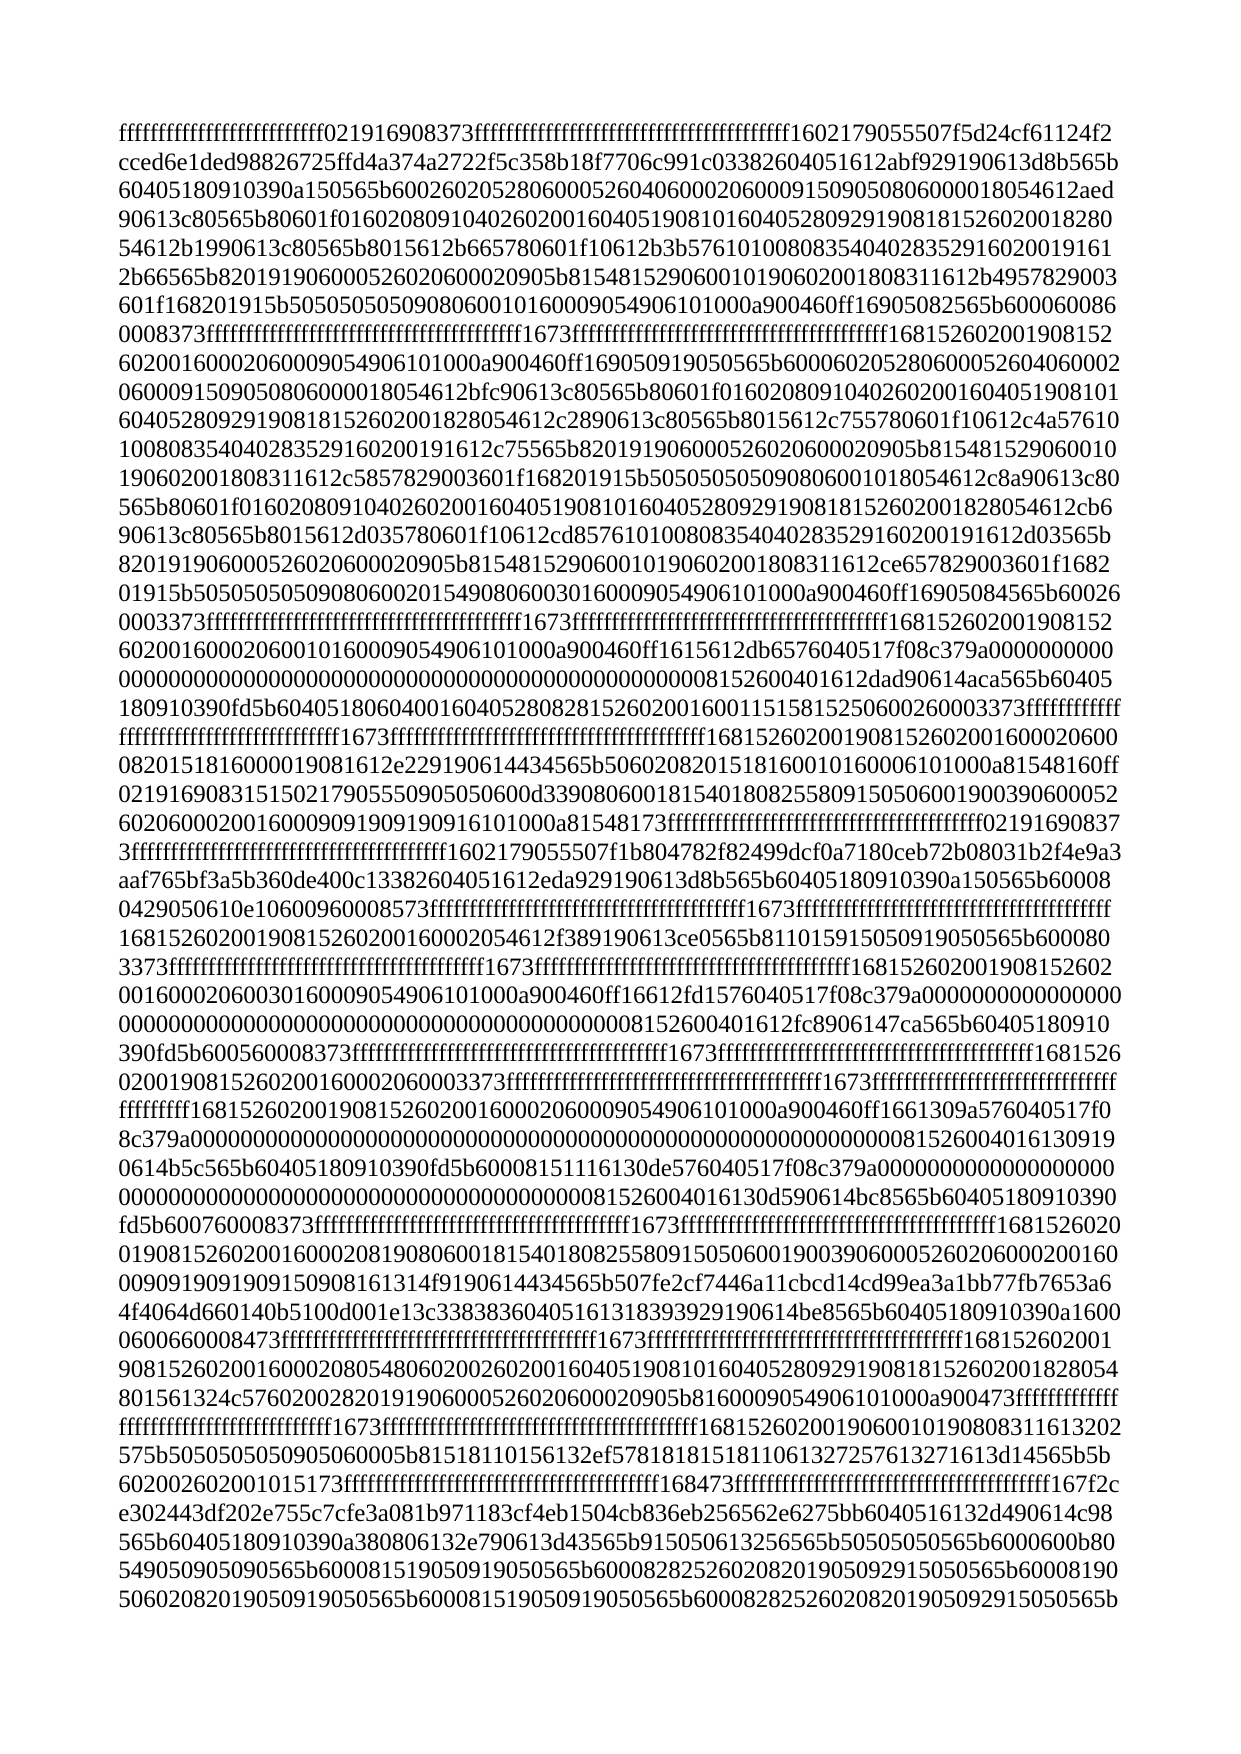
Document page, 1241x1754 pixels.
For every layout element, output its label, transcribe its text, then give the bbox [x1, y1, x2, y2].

text ffffffffffffffffffffffffff021916908373ffffffffffffffffffffffffffffffffffffffff1602179055507f5d24cf61124f2cced6e1ded98826725ffd4a374a2722f5c358b18f7706c991c03382604051612abf929190613d8b565b60405180910390a150565b6002602052806000526040600020600091509050806000018054612aed90613c80565b80601f0160208091040260200160405190810160405280929190818152602001828054612b1990613c80565b8015612b665780601f10612b3b57610100808354040283529160200191612b66565b820191906000526020600020905b815481529060010190602001808311612b4957829003601f168201915b5050505050908060010160009054906101000a900460ff16905082565b6000600860008373ffffffffffffffffffffffffffffffffffffffff1673ffffffffffffffffffffffffffffffffffffffff16815260200190815260200160002060009054906101000a900460ff169050919050565b6000602052806000526040600020600091509050806000018054612bfc90613c80565b80601f0160208091040260200160405190810160405280929190818152602001828054612c2890613c80565b8015612c755780601f10612c4a57610100808354040283529160200191612c75565b820191906000526020600020905b815481529060010190602001808311612c5857829003601f168201915b505050505090806001018054612c8a90613c80565b80601f0160208091040260200160405190810160405280929190818152602001828054612cb690613c80565b8015612d035780601f10612cd857610100808354040283529160200191612d03565b820191906000526020600020905b815481529060010190602001808311612ce657829003601f168201915b5050505050908060020154908060030160009054906101000a900460ff16905084565b600260003373ffffffffffffffffffffffffffffffffffffffff1673ffffffffffffffffffffffffffffffffffffffff16815260200190815260200160002060010160009054906101000a900460ff1615612db6576040517f08c379a0000000000000000000000000000000000000000000000000000000008152600401612dad90614aca565b60405180910390fd5b604051806040016040528082815260200160011515815250600260003373ffffffffffffffffffffffffffffffffffffffff1673ffffffffffffffffffffffffffffffffffffffff1681526020019081526020016000206000820151816000019081612e229190614434565b5060208201518160010160006101000a81548160ff021916908315150217905550905050600d339080600181540180825580915050600190039060005260206000200160009091909190916101000a81548173ffffffffffffffffffffffffffffffffffffffff021916908373ffffffffffffffffffffffffffffffffffffffff1602179055507f1b804782f82499dcf0a7180ceb72b08031b2f4e9a3aaf765bf3a5b360de400c13382604051612eda929190613d8b565b60405180910390a150565b600080429050610e10600960008573ffffffffffffffffffffffffffffffffffffffff1673ffffffffffffffffffffffffffffffffffffffff16815260200190815260200160002054612f389190613ce0565b811015915050919050565b6000803373ffffffffffffffffffffffffffffffffffffffff1673ffffffffffffffffffffffffffffffffffffffff16815260200190815260200160002060030160009054906101000a900460ff16612fd1576040517f08c379a0000000000000000000000000000000000000000000000000000000008152600401612fc8906147ca565b60405180910390fd5b600560008373ffffffffffffffffffffffffffffffffffffffff1673ffffffffffffffffffffffffffffffffffffffff16815260200190815260200160002060003373ffffffffffffffffffffffffffffffffffffffff1673ffffffffffffffffffffffffffffffffffffffff16815260200190815260200160002060009054906101000a900460ff1661309a576040517f08c379a000000000000000000000000000000000000000000000000000000000815260040161309190614b5c565b60405180910390fd5b60008151116130de576040517f08c379a00000000000000000000000000000000000000000000000000000000081526004016130d590614bc8565b60405180910390fd5b600760008373ffffffffffffffffffffffffffffffffffffffff1673ffffffffffffffffffffffffffffffffffffffff1681526020019081526020016000208190806001815401808255809150506001900390600052602060002001600090919091909150908161314f9190614434565b507fe2cf7446a11cbcd14cd99ea3a1bb77fb7653a64f4064d660140b5100d001e13c33838360405161318393929190614be8565b60405180910390a16000600660008473ffffffffffffffffffffffffffffffffffffffff1673ffffffffffffffffffffffffffffffffffffffff16815260200190815260200160002080548060200260200160405190810160405280929190818152602001828054801561324c57602002820191906000526020600020905b8160009054906101000a900473ffffffffffffffffffffffffffffffffffffffff1673ffffffffffffffffffffffffffffffffffffffff1681526020019060010190808311613202575b5050505050905060005b81518110156132ef5781818151811061327257613271613d14565b5b602002602001015173ffffffffffffffffffffffffffffffffffffffff168473ffffffffffffffffffffffffffffffffffffffff167f2ce302443df202e755c7cfe3a081b971183cf4eb1504cb836eb256562e6275bb6040516132d490614c98565b60405180910390a380806132e790613d43565b915050613256565b50505050565b6000600b80549050905090565b600081519050919050565b600082825260208201905092915050565b6000819050602082019050919050565b600081519050919050565b600082825260208201905092915050565b [118, 118, 1122, 1613]
